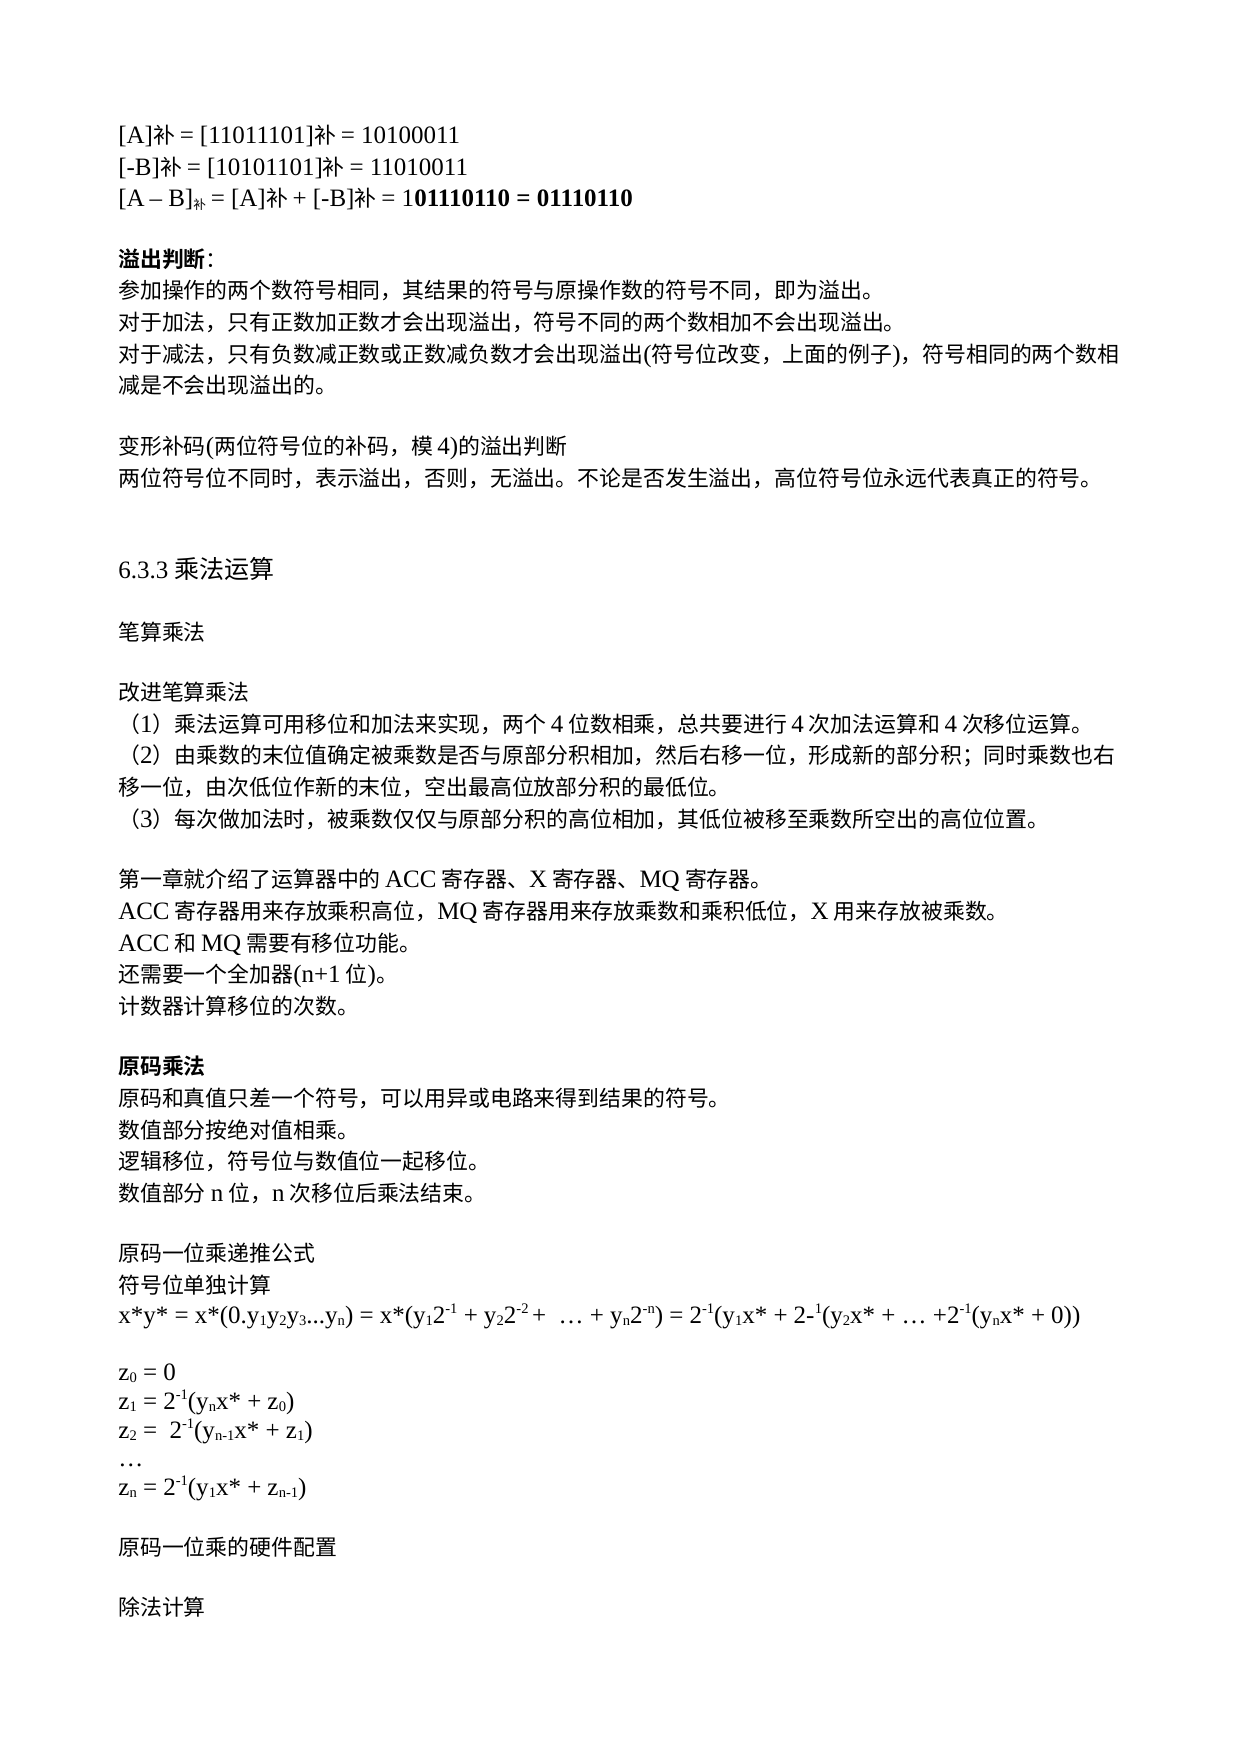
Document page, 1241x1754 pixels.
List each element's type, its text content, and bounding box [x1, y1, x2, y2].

text ACC和MQ需要有移位功能。 [118, 926, 1122, 957]
text 原码和真值只差一个符号，可以用异或电路来得到结果的符号。 [118, 1081, 1122, 1113]
text 原码一位乘递推公式 [118, 1236, 1122, 1268]
text 笔算乘法 [118, 615, 1122, 646]
text [-B]补 = [10101101]补 = 11010011 [118, 150, 1122, 181]
text 数值部分 n位，n次移位后乘法结束。 [118, 1176, 1122, 1208]
text 计数器计算移位的次数。 [118, 989, 1122, 1021]
text [A]补 = [11011101]补 = 10100011 [118, 118, 1122, 150]
text 还需要一个全加器(n+1位)。 [118, 957, 1122, 989]
text [A – B]补 = [A]补 + [-B]补 = 101110110 = 01110110 [118, 181, 1122, 213]
text x*y* = x*(0.y1y2y3...yn) = x*(y12-1 + y22-2 + … + yn2-n) = 2-1(y1x* + 2-1(y2x* + … +2-1(ynx* + 0)) [118, 1300, 1122, 1328]
text 原码一位乘的硬件配置 [118, 1530, 1122, 1561]
text （2）由乘数的末位值确定被乘数是否与原部分积相加，然后右移一位，形成新的部分积；同时乘数也右移一位，由次低位作新的末位，空出最高位放部分积的最低位。 [118, 738, 1122, 802]
text 第一章就介绍了运算器中的ACC寄存器、X寄存器、MQ寄存器。 [118, 862, 1122, 894]
text 数值部分按绝对值相乘。 [118, 1113, 1122, 1144]
text 参加操作的两个数符号相同，其结果的符号与原操作数的符号不同，即为溢出。 [118, 273, 1122, 305]
text z0 = 0 [118, 1357, 1122, 1386]
text z1 = 2-1(ynx* + z0) [118, 1386, 1122, 1415]
text 改进笔算乘法 [118, 675, 1122, 707]
text zn = 2-1(y1x* + zn-1) [118, 1472, 1122, 1501]
text 变形补码(两位符号位的补码，模4)的溢出判断 [118, 429, 1122, 461]
text 逻辑移位，符号位与数值位一起移位。 [118, 1144, 1122, 1176]
text ACC寄存器用来存放乘积高位，MQ寄存器用来存放乘数和乘积低位，X用来存放被乘数。 [118, 894, 1122, 926]
text … [118, 1443, 1122, 1472]
text 两位符号位不同时，表示溢出，否则，无溢出。不论是否发生溢出，高位符号位永远代表真正的符号。 [118, 461, 1122, 492]
text 对于减法，只有负数减正数或正数减负数才会出现溢出(符号位改变，上面的例子)，符号相同的两个数相减是不会出现溢出的。 [118, 337, 1122, 400]
text 6.3.3 乘法运算 [118, 550, 1122, 586]
text 除法计算 [118, 1590, 1122, 1622]
text z2 = 2-1(yn-1x* + z1) [118, 1415, 1122, 1443]
text 符号位单独计算 [118, 1268, 1122, 1300]
text 原码乘法 [118, 1049, 1122, 1081]
text （1）乘法运算可用移位和加法来实现，两个4位数相乘，总共要进行4次加法运算和4次移位运算。 [118, 707, 1122, 738]
text （3）每次做加法时，被乘数仅仅与原部分积的高位相加，其低位被移至乘数所空出的高位位置。 [118, 802, 1122, 833]
text 对于加法，只有正数加正数才会出现溢出，符号不同的两个数相加不会出现溢出。 [118, 305, 1122, 337]
text 溢出判断： [118, 242, 1122, 273]
